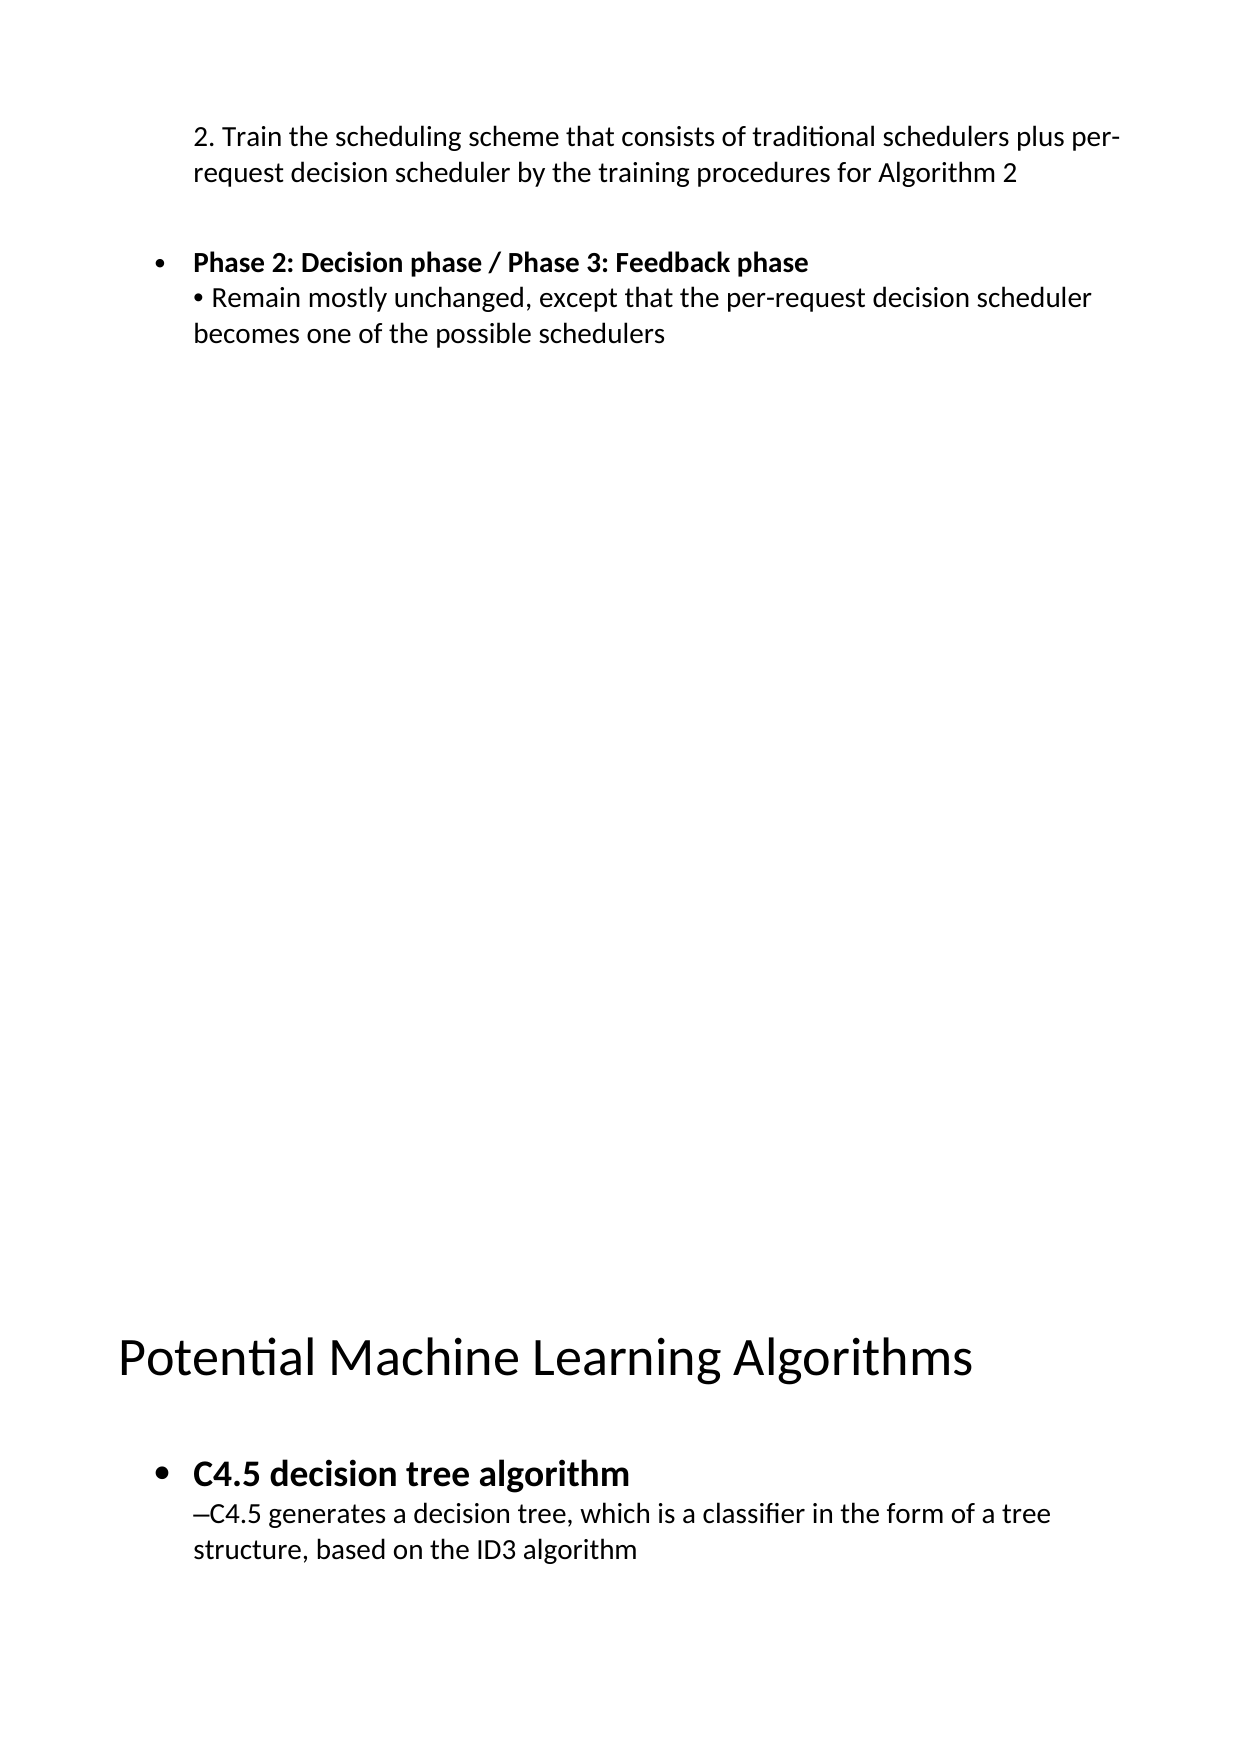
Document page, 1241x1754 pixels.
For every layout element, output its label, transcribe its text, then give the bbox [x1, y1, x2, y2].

text • Remain mostly unchanged, except that the per-request decision scheduler becomes one of the possible schedulers [193, 279, 1122, 351]
text 2. Train the scheduling scheme that consists of traditional schedulers plus per-request decision scheduler by the training procedures for Algorithm 2 [193, 118, 1122, 189]
list Phase 2: Decision phase / Phase 3: Feedback phase [156, 244, 1122, 279]
text –C4.5 generates a decision tree, which is a classifier in the form of a tree structure, based on the ID3 algorithm [193, 1496, 1122, 1567]
text Potential Machine Learning Algorithms [118, 1322, 1122, 1389]
list C4.5 decision tree algorithm [156, 1450, 1122, 1496]
